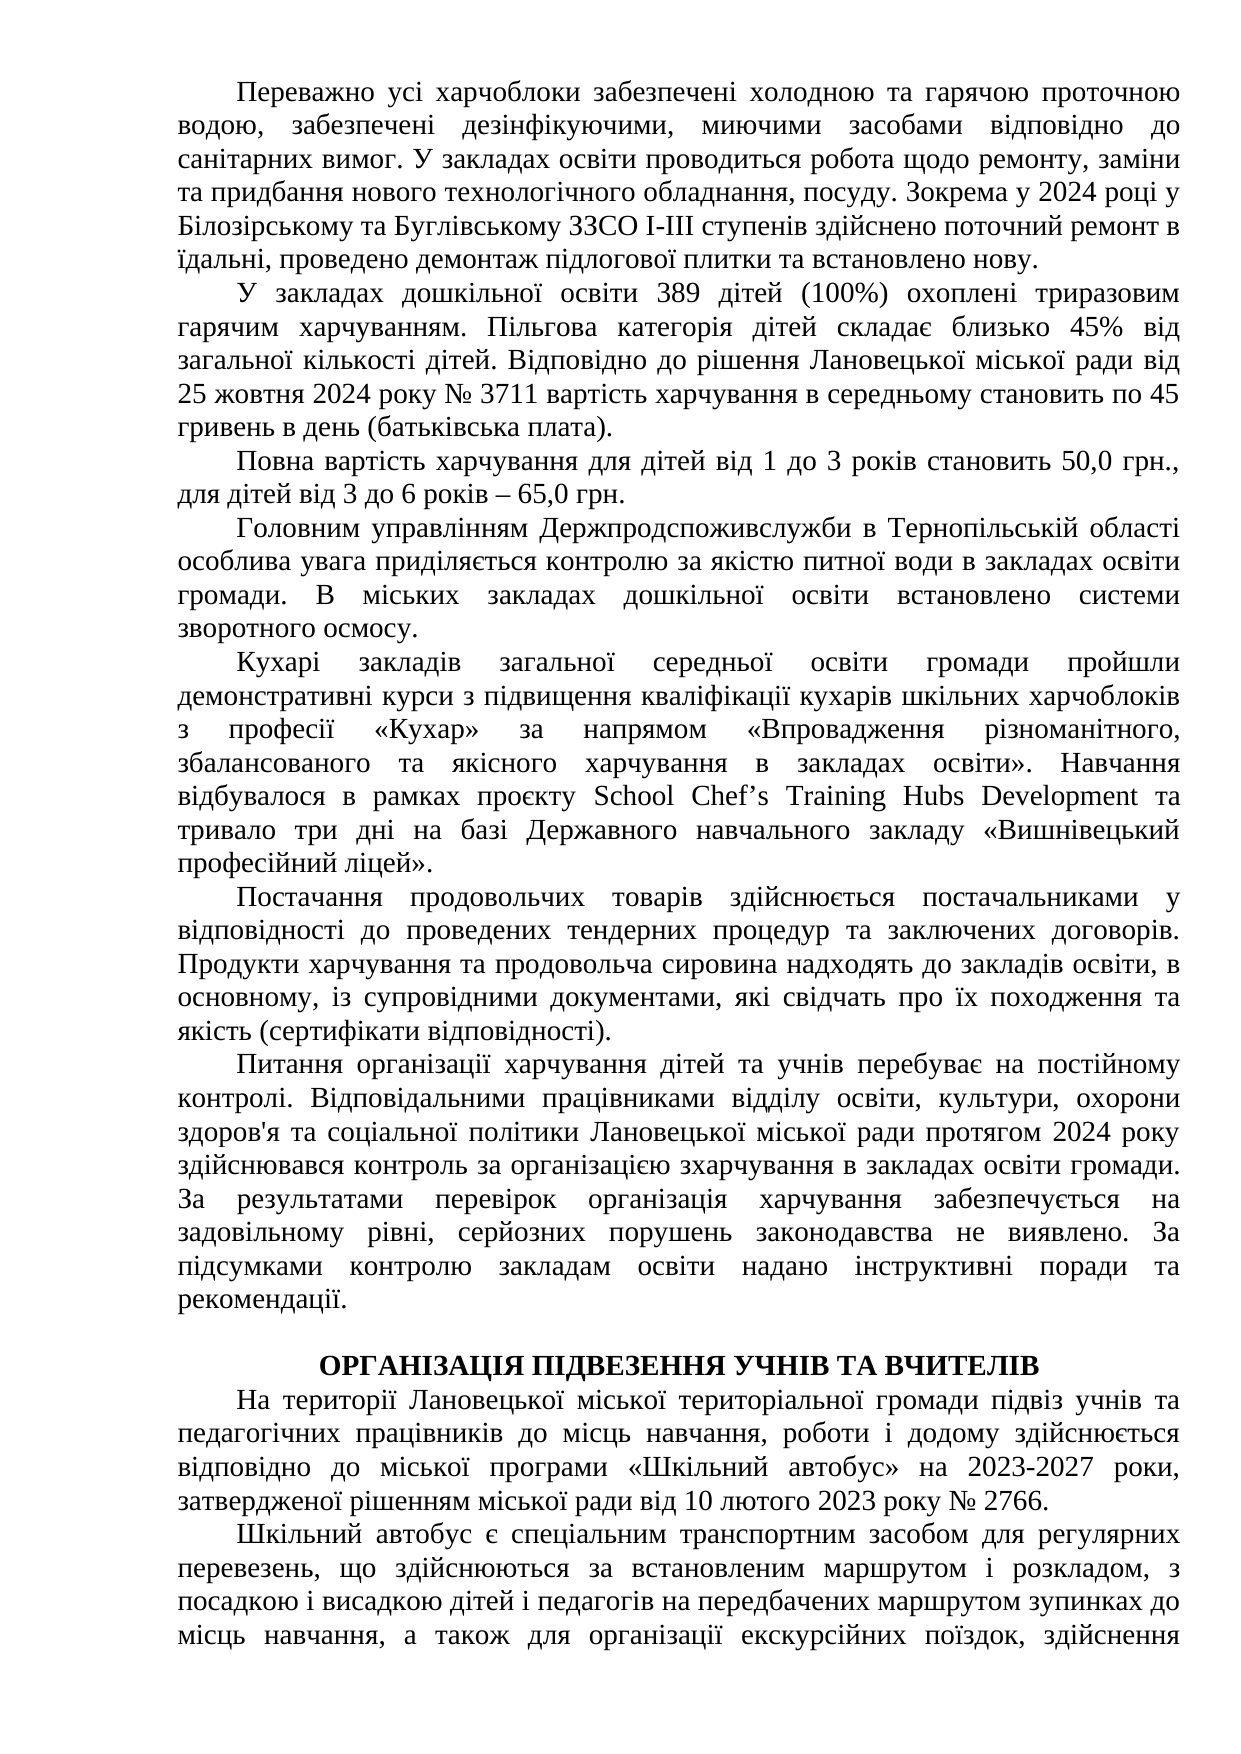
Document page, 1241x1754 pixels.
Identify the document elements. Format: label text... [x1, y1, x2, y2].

text Шкільний автобус є спеціальним транспортним засобом для регулярних перевезень, що здійснюються за встановленим маршрутом і розкладом, з посадкою і висадкою дітей і педагогів на передбачених маршрутом зупинках до місць навчання, а також для організації екскурсійних поїздок, здійснення [177, 1516, 1181, 1650]
text Переважно усі харчоблоки забезпечені холодною та гарячою проточною водою, забезпечені дезінфікуючими, миючими засобами відповідно до санітарних вимог. У закладах освіти проводиться робота щодо ремонту, заміни та придбання нового технологічного обладнання, посуду. Зокрема у 2024 році у Білозірському та Буглівському ЗЗСО І-ІІІ ступенів здійснено поточний ремонт в їдальні, проведено демонтаж підлогової плитки та встановлено нову. [177, 74, 1181, 275]
text Повна вартість харчування для дітей від 1 до 3 років становить 50,0 грн., для дітей від 3 до 6 років – 65,0 грн. [177, 443, 1181, 510]
text ОРГАНІЗАЦІЯ ПідвЕЗЕННЯ УЧНІВ ТА ВЧИТЕЛІВ [177, 1348, 1181, 1382]
text Кухарі закладів загальної середньої освіти громади пройшли демонстративні курси з підвищення кваліфікації кухарів шкільних харчоблоків з професії «Кухар» за напрямом «Впровадження різноманітного, збалансованого та якісного харчування в закладах освіти». Навчання відбувалося в рамках проєкту School Chef’s Training Hubs Development та тривало три дні на базі Державного навчального закладу «Вишнівецький професійний ліцей». [177, 644, 1181, 879]
text Питання організації харчування дітей та учнів перебуває на постійному контролі. Відповідальними працівниками відділу освіти, культури, охорони здоров'я та соціальної політики Лановецької міської ради протягом 2024 року здійснювався контроль за організацією зхарчування в закладах освіти громади. За результатами перевірок організація харчування забезпечується на задовільному рівні, серйозних порушень законодавства не виявлено. За підсумками контролю закладам освіти надано інструктивні поради та рекомендації. [177, 1047, 1181, 1315]
text У закладах дошкільної освіти 389 дітей (100%) охоплені триразовим гарячим харчуванням. Пільгова категорія дітей складає близько 45% від загальної кількості дітей. Відповідно до рішення Лановецької міської ради від 25 жовтня 2024 року № 3711 вартість харчування в середньому становить по 45 гривень в день (батьківська плата). [177, 275, 1181, 443]
text Головним управлінням Держпродспоживслужби в Тернопільській області особлива увага приділяється контролю за якістю питної води в закладах освіти громади. В міських закладах дошкільної освіти встановлено системи зворотного осмосу. [177, 510, 1181, 644]
text На території Лановецької міської територіальної громади пiдвіз учнiв та педагогiчних працiвникiв до мiсць навчання, роботи i додому здійснюється вiдповiдно до міської програми «Шкiльний автобус» на 2023-2027 роки, затвердженої рішенням міської ради від 10 лютого 2023 року № 2766. [177, 1382, 1181, 1516]
text Постачання продовольчих товарів здійснюється постачальниками у відповідності до проведених тендерних процедур та заключених договорів. Продукти харчування та продовольча сировина надходять до закладів освіти, в основному, із супровідними документами, які свідчать про їх походження та якість (сертифікати відповідності). [177, 879, 1181, 1047]
